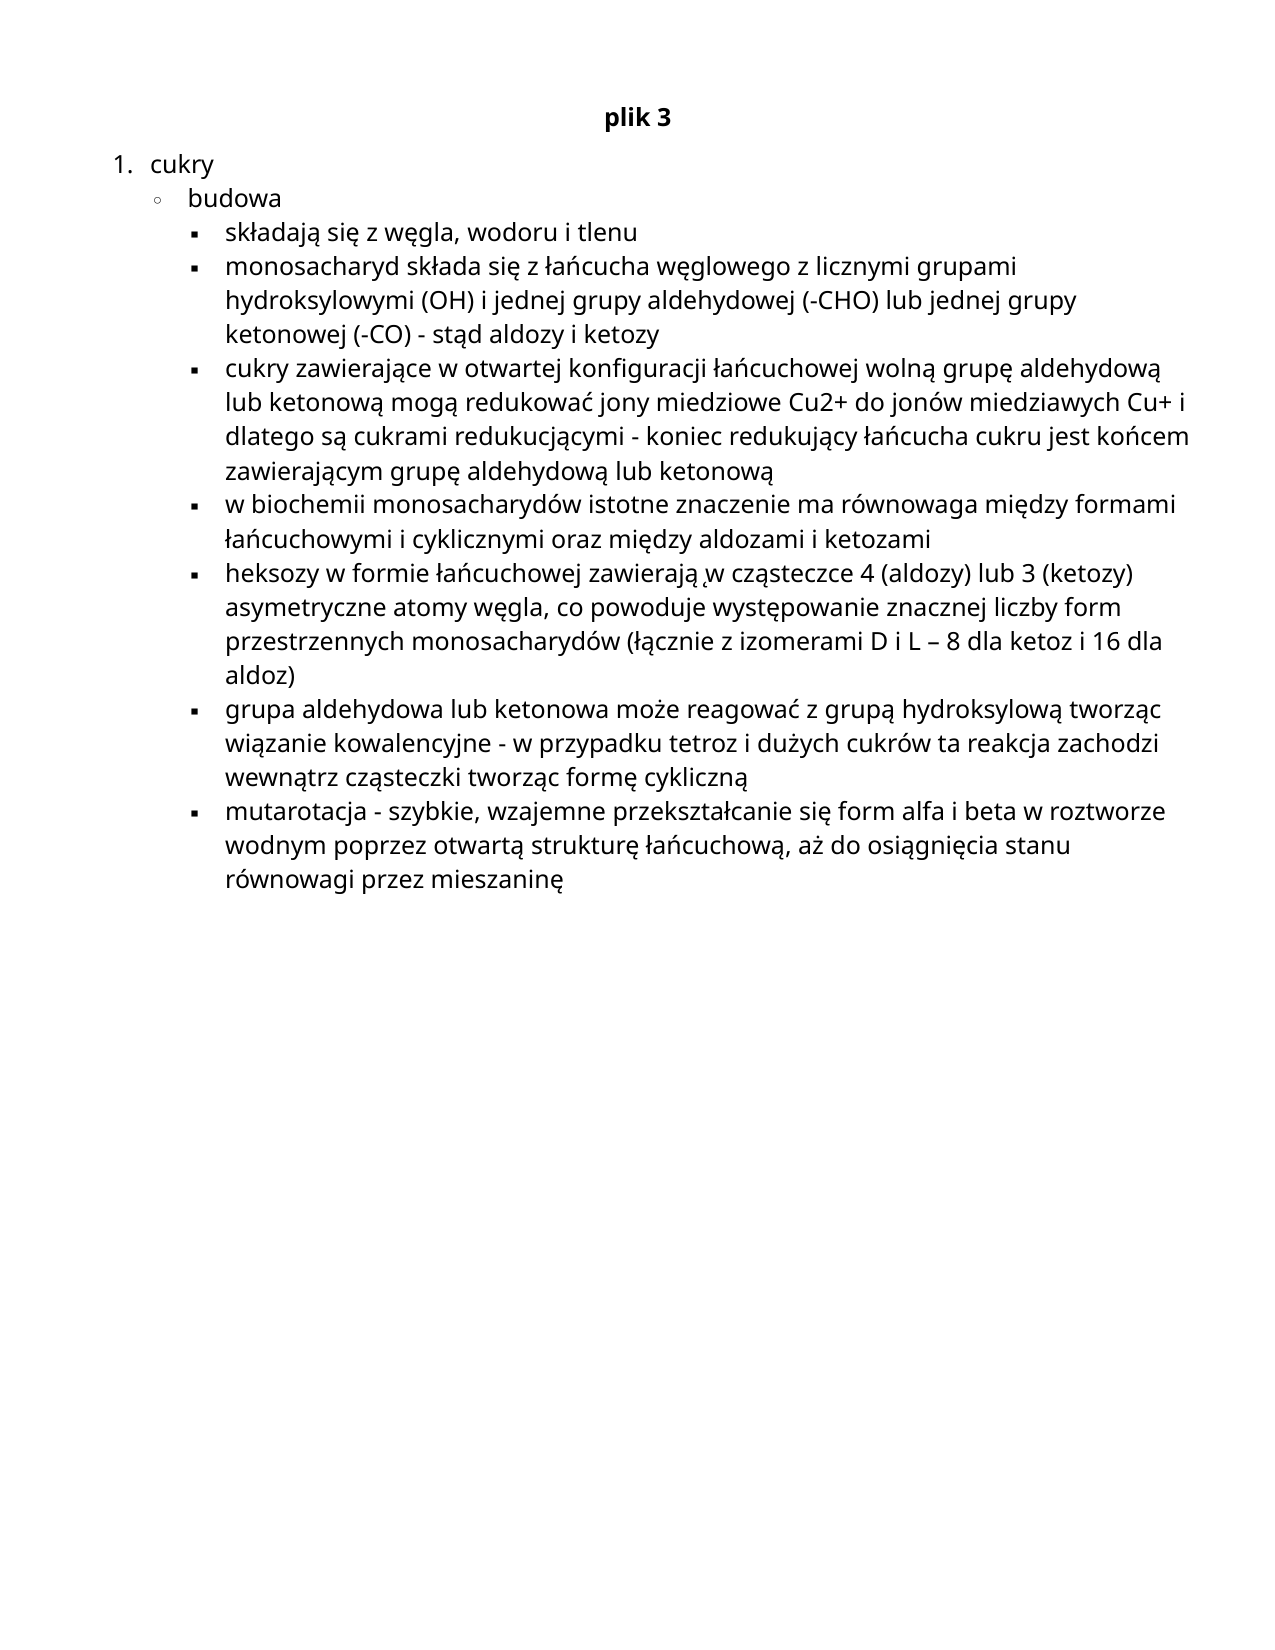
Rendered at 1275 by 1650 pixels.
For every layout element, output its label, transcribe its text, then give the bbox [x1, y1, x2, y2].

list budowa [150, 181, 1200, 215]
list składają się z węgla, wodoru i tlenu [187, 215, 1200, 249]
title plik 3 [75, 100, 1200, 134]
list monosacharyd składa się z łańcucha węglowego z licznymi grupami hydroksylowymi (OH) i jednej grupy aldehydowej (-CHO) lub jednej grupy ketonowej (-CO) - stąd aldozy i ketozy [187, 249, 1200, 351]
list mutarotacja - szybkie, wzajemne przekształcanie się form alfa i beta w roztworze wodnym poprzez otwartą strukturę łańcuchową, aż do osiągnięcia stanu równowagi przez mieszaninę [187, 794, 1200, 896]
list cukry [112, 147, 1200, 181]
list heksozy w formie łańcuchowej zawierają ̨w cząsteczce 4 (aldozy) lub 3 (ketozy) asymetryczne atomy węgla, co powoduje występowanie znacznej liczby form przestrzennych monosacharydów (łącznie z izomerami D i L – 8 dla ketoz i 16 dla aldoz) [187, 555, 1200, 692]
list grupa aldehydowa lub ketonowa może reagować z grupą hydroksylową tworząc wiązanie kowalencyjne - w przypadku tetroz i dużych cukrów ta reakcja zachodzi wewnątrz cząsteczki tworząc formę cykliczną [187, 692, 1200, 794]
list w biochemii monosacharydów istotne znaczenie ma równowaga między formami łańcuchowymi i cyklicznymi oraz między aldozami i ketozami [187, 487, 1200, 555]
list cukry zawierające w otwartej konfiguracji łańcuchowej wolną grupę aldehydową lub ketonową mogą redukować jony miedziowe Cu2+ do jonów miedziawych Cu+ i dlatego są cukrami redukucjącymi - koniec redukujący łańcucha cukru jest końcem zawierającym grupę aldehydową lub ketonową [187, 351, 1200, 487]
